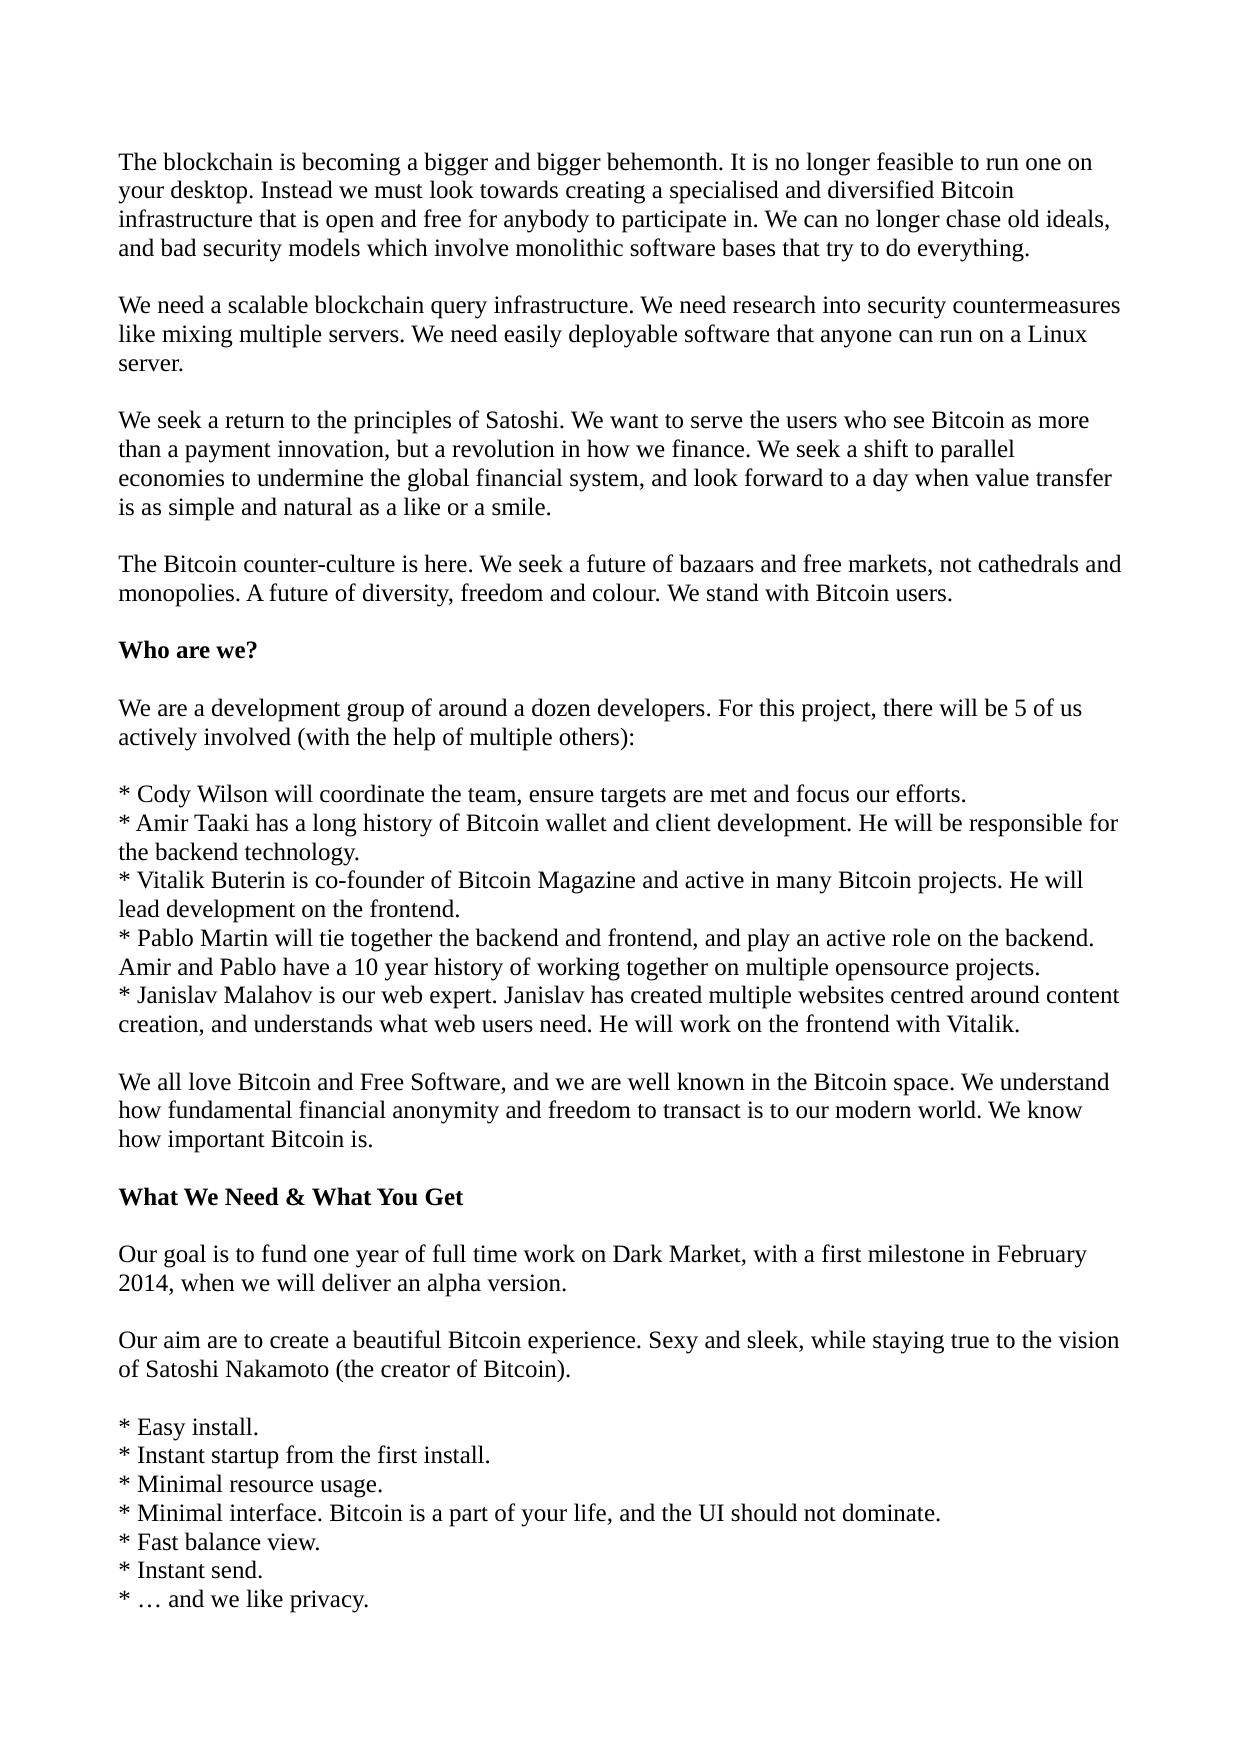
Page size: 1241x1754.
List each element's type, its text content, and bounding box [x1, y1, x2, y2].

text * Minimal resource usage. [118, 1469, 1122, 1498]
text We seek a return to the principles of Satoshi. We want to serve the users who see Bitcoin as more than a payment innovation, but a revolution in how we finance. We seek a shift to parallel economies to undermine the global financial system, and look forward to a day when value transfer is as simple and natural as a like or a smile. [118, 406, 1122, 521]
text We are a development group of around a dozen developers. For this project, there will be 5 of us actively involved (with the help of multiple others): [118, 693, 1122, 751]
text * Minimal interface. Bitcoin is a part of your life, and the UI should not dominate. [118, 1498, 1122, 1527]
text * Pablo Martin will tie together the backend and frontend, and play an active role on the backend. Amir and Pablo have a 10 year history of working together on multiple opensource projects. [118, 923, 1122, 981]
text * Instant send. [118, 1556, 1122, 1584]
text Our goal is to fund one year of full time work on Dark Market, with a first milestone in February 2014, when we will deliver an alpha version. [118, 1239, 1122, 1297]
text Who are we? [118, 636, 1122, 664]
text * Janislav Malahov is our web expert. Janislav has created multiple websites centred around content creation, and understands what web users need. He will work on the frontend with Vitalik. [118, 981, 1122, 1038]
text * Amir Taaki has a long history of Bitcoin wallet and client development. He will be responsible for the backend technology. [118, 808, 1122, 866]
text The Bitcoin counter-culture is here. We seek a future of bazaars and free markets, not cathedrals and monopolies. A future of diversity, freedom and colour. We stand with Bitcoin users. [118, 549, 1122, 607]
text * … and we like privacy. [118, 1584, 1122, 1613]
text * Instant startup from the first install. [118, 1441, 1122, 1469]
text * Cody Wilson will coordinate the team, ensure targets are met and focus our efforts. [118, 779, 1122, 808]
text The blockchain is becoming a bigger and bigger behemonth. It is no longer feasible to run one on your desktop. Instead we must look towards creating a specialised and diversified Bitcoin infrastructure that is open and free for anybody to participate in. We can no longer chase old ideals, and bad security models which involve monolithic software bases that try to do everything. [118, 147, 1122, 262]
text Our aim are to create a beautiful Bitcoin experience. Sexy and sleek, while staying true to the vision of Satoshi Nakamoto (the creator of Bitcoin). [118, 1326, 1122, 1383]
text We all love Bitcoin and Free Software, and we are well known in the Bitcoin space. We understand how fundamental financial anonymity and freedom to transact is to our modern world. We know how important Bitcoin is. [118, 1067, 1122, 1153]
text * Easy install. [118, 1412, 1122, 1441]
text * Vitalik Buterin is co-founder of Bitcoin Magazine and active in many Bitcoin projects. He will lead development on the frontend. [118, 866, 1122, 923]
text What We Need & What You Get [118, 1182, 1122, 1211]
text * Fast balance view. [118, 1527, 1122, 1556]
text We need a scalable blockchain query infrastructure. We need research into security countermeasures like mixing multiple servers. We need easily deployable software that anyone can run on a Linux server. [118, 291, 1122, 377]
